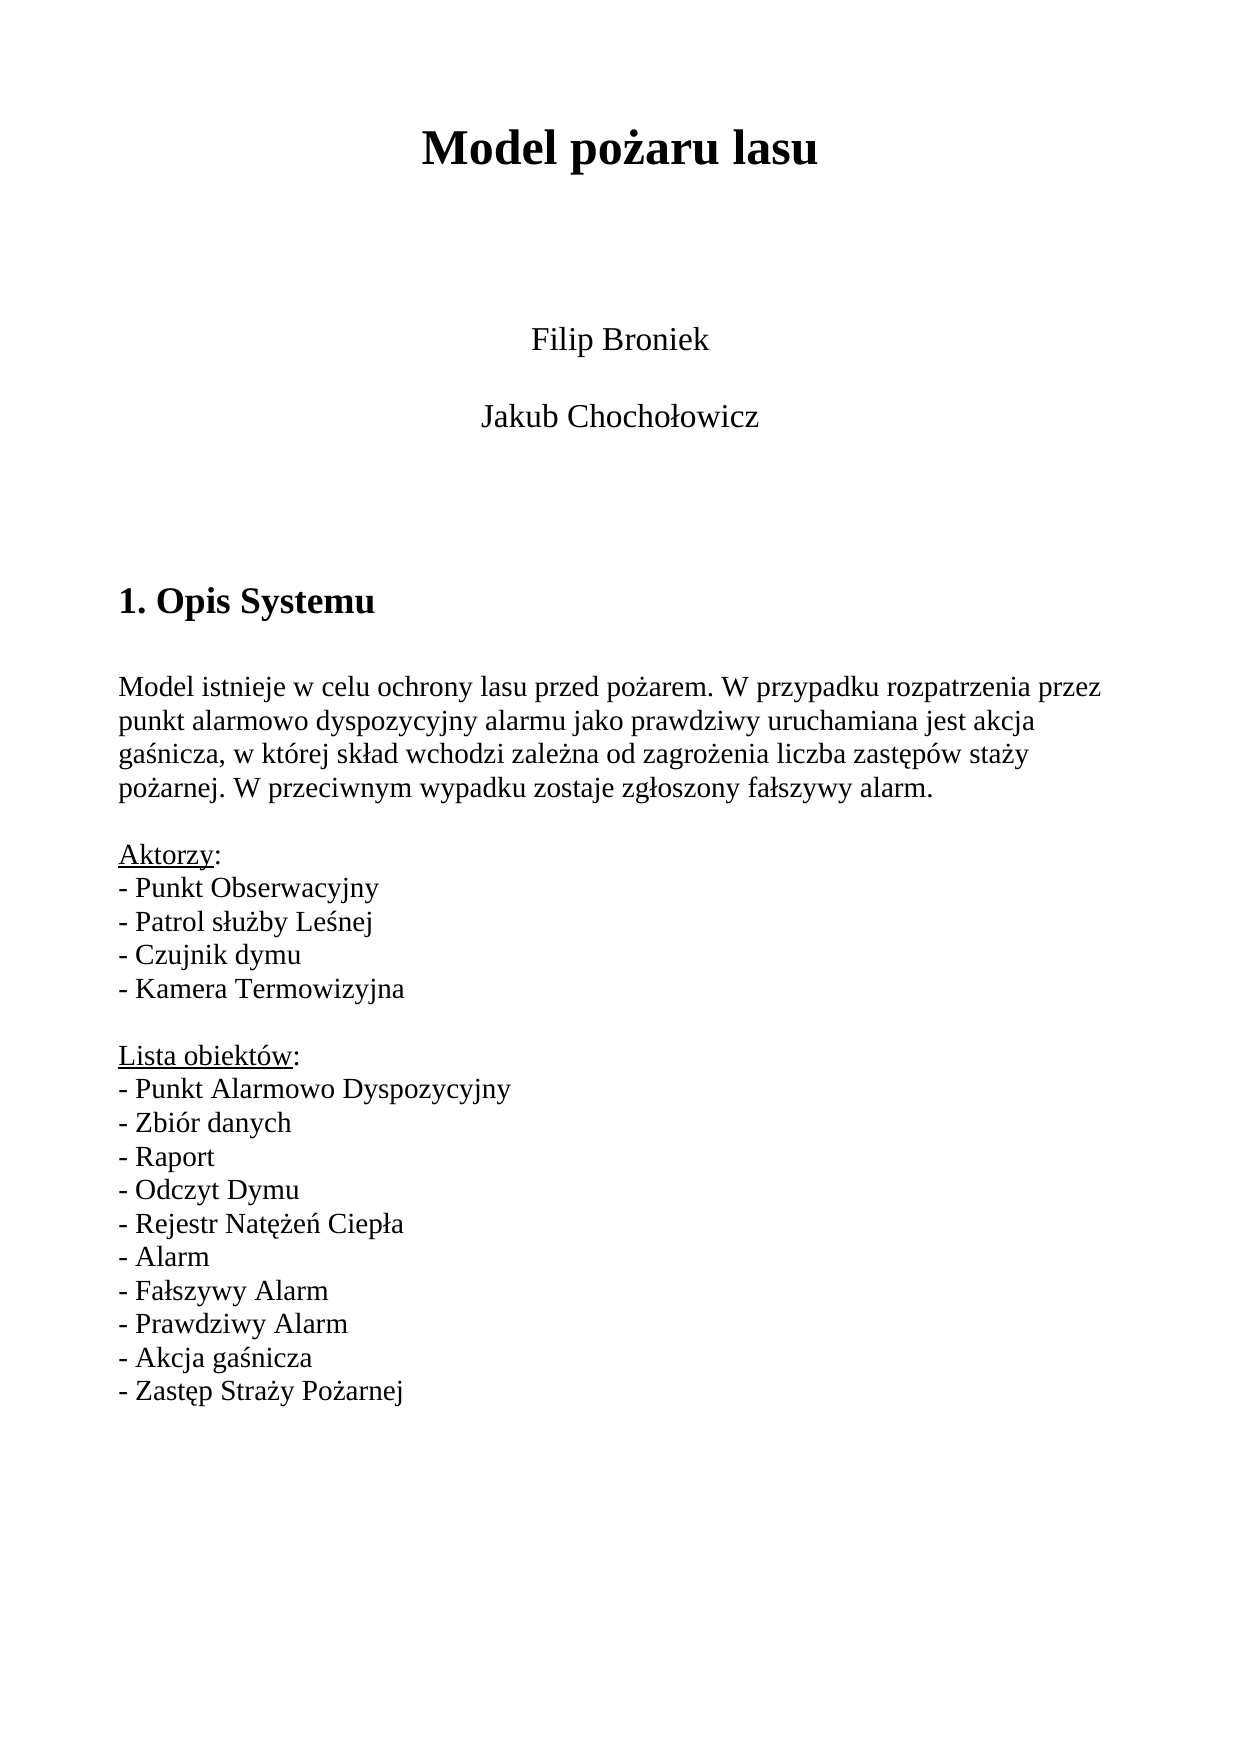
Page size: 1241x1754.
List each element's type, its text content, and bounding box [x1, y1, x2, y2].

text - Akcja gaśnicza [118, 1340, 1122, 1373]
text - Raport [118, 1139, 1122, 1172]
text - Czujnik dymu [118, 937, 1122, 971]
text Aktorzy: [118, 837, 1122, 870]
text Lista obiektów: [118, 1038, 1122, 1072]
text 1. Opis Systemu [118, 578, 1122, 621]
text Model istnieje w celu ochrony lasu przed pożarem. W przypadku rozpatrzenia przez punkt alarmowo dyspozycyjny alarmu jako prawdziwy uruchamiana jest akcja gaśnicza, w której skład wchodzi zależna od zagrożenia liczba zastępów staży pożarnej. W przeciwnym wypadku zostaje zgłoszony fałszywy alarm. [118, 669, 1122, 803]
text Filip Broniek [118, 319, 1122, 358]
text - Punkt Alarmowo Dyspozycyjny [118, 1072, 1122, 1105]
text Model pożaru lasu [118, 118, 1122, 176]
text - Alarm [118, 1239, 1122, 1273]
text - Rejestr Natężeń Ciepła [118, 1206, 1122, 1239]
text - Kamera Termowizyjna [118, 971, 1122, 1004]
text - Fałszywy Alarm [118, 1273, 1122, 1306]
text - Patrol służby Leśnej [118, 904, 1122, 937]
text - Odczyt Dymu [118, 1172, 1122, 1206]
text - Zastęp Straży Pożarnej [118, 1373, 1122, 1407]
text - Zbiór danych [118, 1105, 1122, 1139]
text - Prawdziwy Alarm [118, 1306, 1122, 1340]
text - Punkt Obserwacyjny [118, 870, 1122, 904]
text Jakub Chochołowicz [118, 396, 1122, 434]
